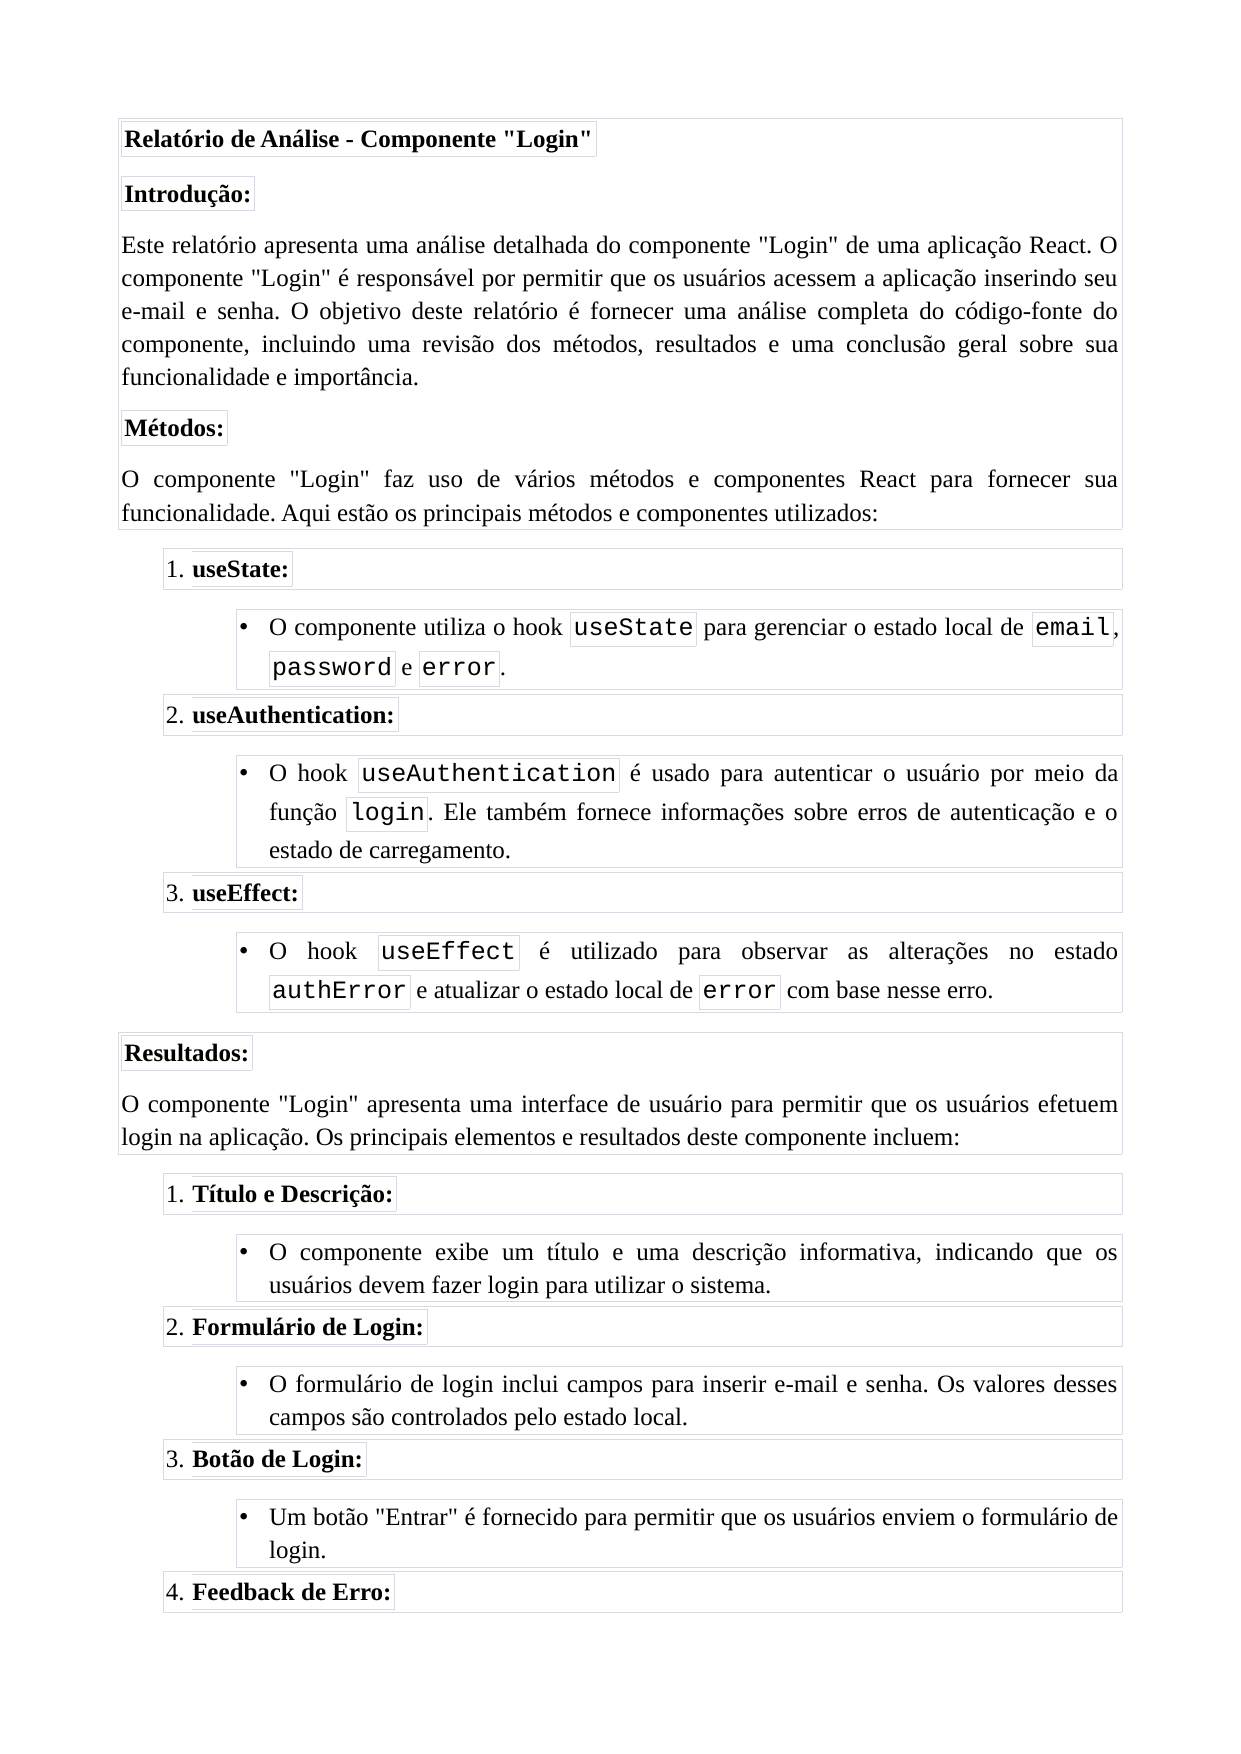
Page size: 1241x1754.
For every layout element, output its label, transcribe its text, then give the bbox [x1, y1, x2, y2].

list Formulário de Login: [164, 1307, 1122, 1346]
list O componente utiliza o hook useState para gerenciar o estado local de email, password e error. [237, 610, 1122, 689]
list O formulário de login inclui campos para inserir e-mail e senha. Os valores desses campos são controlados pelo estado local. [237, 1367, 1122, 1434]
text Este relatório apresenta uma análise detalhada do componente "Login" de uma aplicação React. O componente "Login" é responsável por permitir que os usuários acessem a aplicação inserindo seu e-mail e senha. O objetivo deste relatório é fornecer uma análise completa do código-fonte do componente, incluindo uma revisão dos métodos, resultados e uma conclusão geral sobre sua funcionalidade e importância. [119, 227, 1122, 391]
list O hook useEffect é utilizado para observar as alterações no estado authError e atualizar o estado local de error com base nesse erro. [237, 933, 1122, 1012]
text O componente "Login" apresenta uma interface de usuário para permitir que os usuários efetuem login na aplicação. Os principais elementos e resultados deste componente incluem: [119, 1086, 1122, 1154]
list O componente exibe um título e uma descrição informativa, indicando que os usuários devem fazer login para utilizar o sistema. [237, 1235, 1122, 1301]
list O hook useAuthentication é usado para autenticar o usuário por meio da função login. Ele também fornece informações sobre erros de autenticação e o estado de carregamento. [237, 756, 1122, 867]
text Métodos: [119, 407, 1122, 445]
list useState: [164, 549, 1122, 589]
text Relatório de Análise - Componente "Login" [119, 119, 1122, 156]
text Resultados: [119, 1033, 1122, 1070]
list Botão de Login: [164, 1440, 1122, 1479]
text Introdução: [119, 173, 1122, 211]
list Feedback de Erro: [164, 1572, 1122, 1612]
list useAuthentication: [164, 695, 1122, 735]
list Título e Descrição: [164, 1174, 1122, 1214]
text O componente "Login" faz uso de vários métodos e componentes React para fornecer sua funcionalidade. Aqui estão os principais métodos e componentes utilizados: [119, 462, 1122, 529]
list Um botão "Entrar" é fornecido para permitir que os usuários enviem o formulário de login. [237, 1500, 1122, 1567]
list useEffect: [164, 873, 1122, 912]
